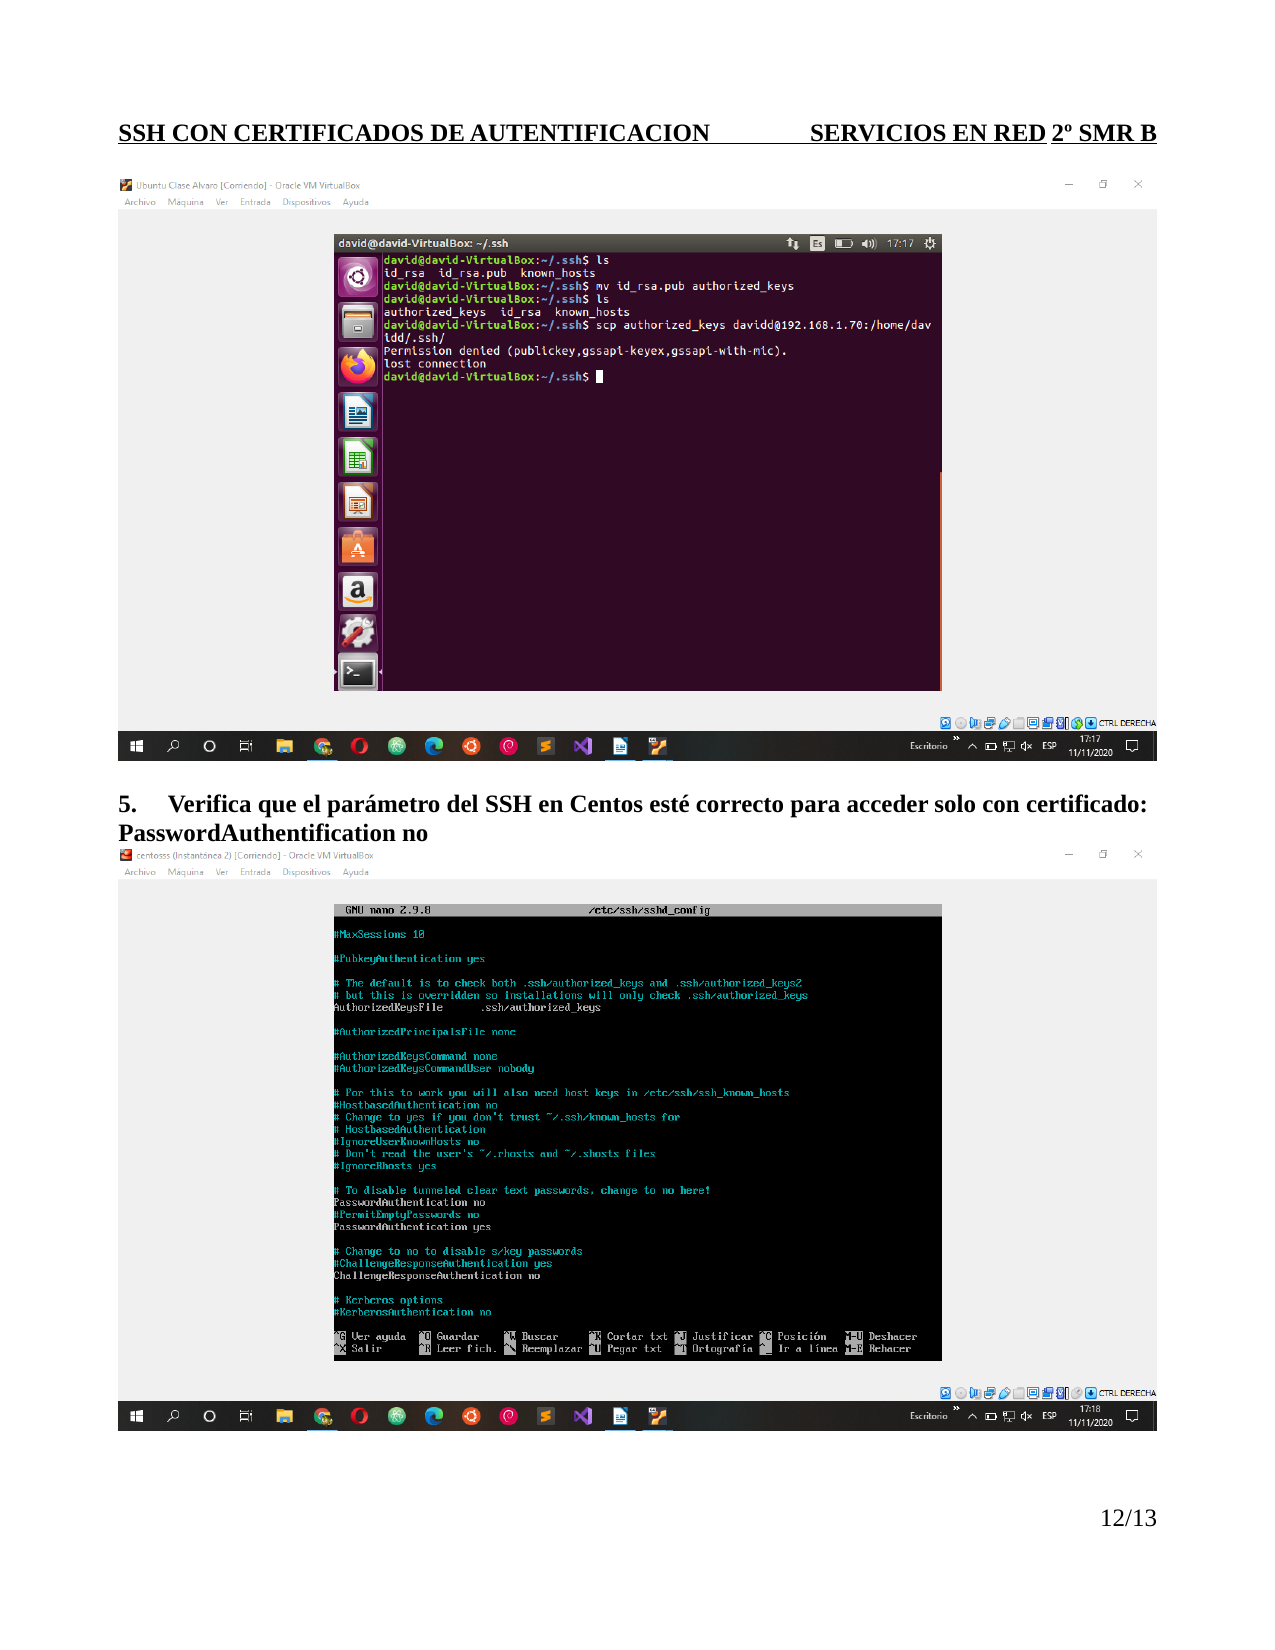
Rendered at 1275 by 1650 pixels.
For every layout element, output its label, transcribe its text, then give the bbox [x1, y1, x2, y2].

picture [118, 846, 1157, 1431]
text 5. Verifica que el parámetro del SSH en Centos esté correcto para acceder solo con certificado: PasswordAuthentification no [118, 789, 1157, 846]
picture [118, 176, 1157, 761]
